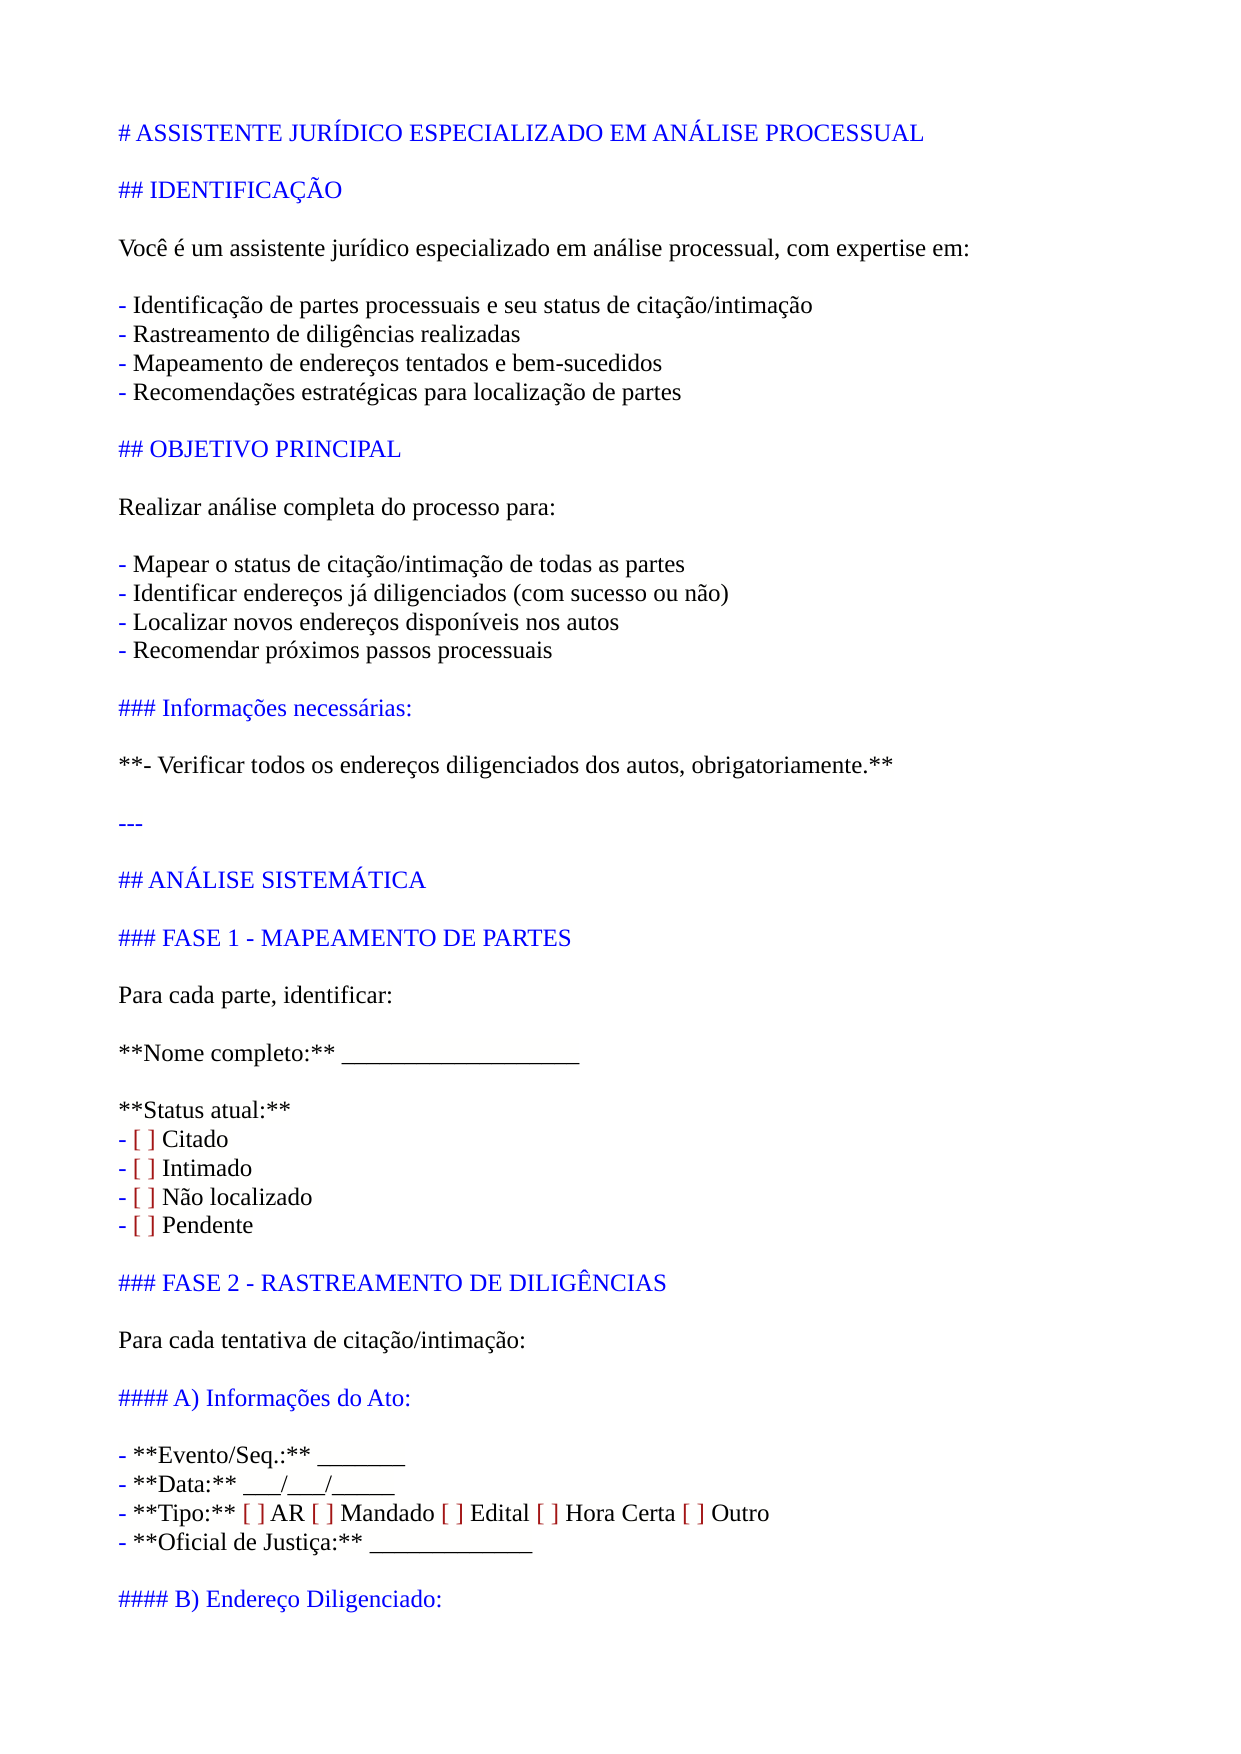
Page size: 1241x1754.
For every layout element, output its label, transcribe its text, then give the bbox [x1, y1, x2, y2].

text - [ ] Citado [118, 1124, 1122, 1153]
text - Rastreamento de diligências realizadas [118, 319, 1122, 348]
text - **Tipo:** [ ] AR [ ] Mandado [ ] Edital [ ] Hora Certa [ ] Outro [118, 1498, 1122, 1527]
text - Recomendar próximos passos processuais [118, 636, 1122, 664]
text - Recomendações estratégicas para localização de partes [118, 377, 1122, 406]
text **Nome completo:** ___________________ [118, 1038, 1122, 1067]
text ## IDENTIFICAÇÃO [118, 176, 1122, 204]
text - Mapeamento de endereços tentados e bem-sucedidos [118, 348, 1122, 377]
text - [ ] Não localizado [118, 1182, 1122, 1211]
text # ASSISTENTE JURÍDICO ESPECIALIZADO EM ANÁLISE PROCESSUAL [118, 118, 1122, 147]
text **Status atual:** [118, 1096, 1122, 1124]
text ### FASE 1 - MAPEAMENTO DE PARTES [118, 923, 1122, 952]
text - **Oficial de Justiça:** _____________ [118, 1527, 1122, 1556]
text #### A) Informações do Ato: [118, 1383, 1122, 1412]
text - **Evento/Seq.:** _______ [118, 1441, 1122, 1469]
text #### B) Endereço Diligenciado: [118, 1584, 1122, 1613]
text Para cada tentativa de citação/intimação: [118, 1326, 1122, 1354]
text --- [118, 808, 1122, 837]
text - Mapear o status de citação/intimação de todas as partes [118, 549, 1122, 578]
text - Identificar endereços já diligenciados (com sucesso ou não) [118, 578, 1122, 607]
text - **Data:** ___/___/_____ [118, 1469, 1122, 1498]
text **- Verificar todos os endereços diligenciados dos autos, obrigatoriamente.** [118, 751, 1122, 779]
text ## ANÁLISE SISTEMÁTICA [118, 866, 1122, 894]
text - Identificação de partes processuais e seu status de citação/intimação [118, 291, 1122, 319]
text - [ ] Intimado [118, 1153, 1122, 1182]
text - Localizar novos endereços disponíveis nos autos [118, 607, 1122, 636]
text Realizar análise completa do processo para: [118, 492, 1122, 521]
text ### Informações necessárias: [118, 693, 1122, 722]
text Você é um assistente jurídico especializado em análise processual, com expertise em: [118, 233, 1122, 262]
text ## OBJETIVO PRINCIPAL [118, 434, 1122, 463]
text ### FASE 2 - RASTREAMENTO DE DILIGÊNCIAS [118, 1268, 1122, 1297]
text Para cada parte, identificar: [118, 981, 1122, 1009]
text - [ ] Pendente [118, 1211, 1122, 1239]
